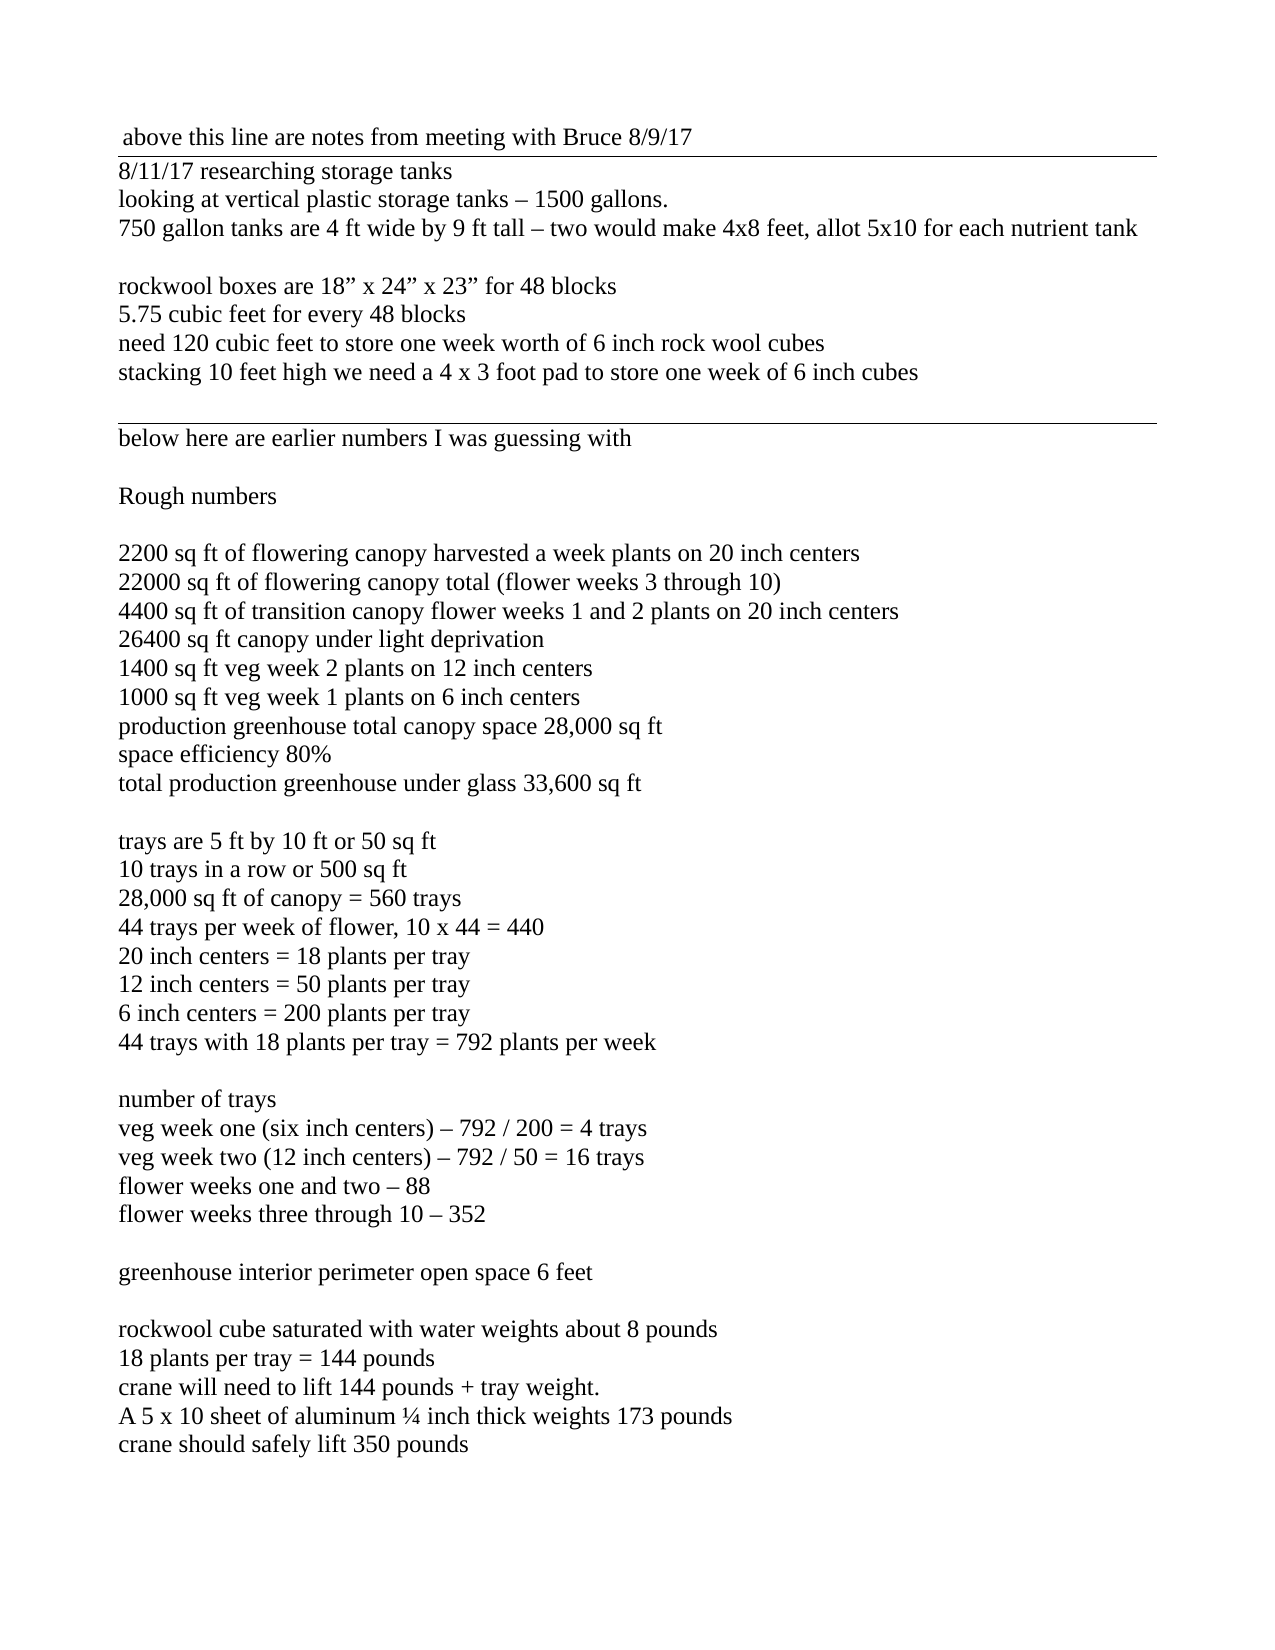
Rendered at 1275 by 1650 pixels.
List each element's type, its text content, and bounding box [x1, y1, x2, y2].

text space efficiency 80% [118, 739, 1157, 768]
text veg week one (six inch centers) – 792 / 200 = 4 trays [118, 1113, 1157, 1142]
text stacking 10 feet high we need a 4 x 3 foot pad to store one week of 6 inch cubes [118, 357, 1157, 386]
text 26400 sq ft canopy under light deprivation [118, 624, 1157, 653]
text looking at vertical plastic storage tanks – 1500 gallons. [118, 184, 1157, 213]
text A 5 x 10 sheet of aluminum ¼ inch thick weights 173 pounds [118, 1401, 1157, 1429]
text 2200 sq ft of flowering canopy harvested a week plants on 20 inch centers [118, 538, 1157, 567]
text flower weeks three through 10 – 352 [118, 1199, 1157, 1228]
text 750 gallon tanks are 4 ft wide by 9 ft tall – two would make 4x8 feet, allot 5x10 for each nutrient tank [118, 213, 1157, 242]
text number of trays [118, 1084, 1157, 1113]
text 6 inch centers = 200 plants per tray [118, 998, 1157, 1027]
text 28,000 sq ft of canopy = 560 trays [118, 883, 1157, 912]
text 8/11/17 researching storage tanks [118, 157, 1157, 184]
text 1400 sq ft veg week 2 plants on 12 inch centers [118, 653, 1157, 682]
text Rough numbers [118, 481, 1157, 509]
text 44 trays per week of flower, 10 x 44 = 440 [118, 912, 1157, 941]
text above this line are notes from meeting with Bruce 8/9/17 [118, 118, 1157, 156]
text total production greenhouse under glass 33,600 sq ft [118, 768, 1157, 797]
text 18 plants per tray = 144 pounds [118, 1343, 1157, 1372]
text 5.75 cubic feet for every 48 blocks [118, 299, 1157, 328]
text veg week two (12 inch centers) – 792 / 50 = 16 trays [118, 1142, 1157, 1171]
text 1000 sq ft veg week 1 plants on 6 inch centers [118, 682, 1157, 711]
text flower weeks one and two – 88 [118, 1171, 1157, 1199]
text 22000 sq ft of flowering canopy total (flower weeks 3 through 10) [118, 567, 1157, 596]
text 10 trays in a row or 500 sq ft [118, 854, 1157, 883]
text rockwool cube saturated with water weights about 8 pounds [118, 1314, 1157, 1343]
text 20 inch centers = 18 plants per tray [118, 941, 1157, 969]
text greenhouse interior perimeter open space 6 feet [118, 1257, 1157, 1286]
text 44 trays with 18 plants per tray = 792 plants per week [118, 1027, 1157, 1056]
text crane should safely lift 350 pounds [118, 1429, 1157, 1458]
text trays are 5 ft by 10 ft or 50 sq ft [118, 826, 1157, 854]
text below here are earlier numbers I was guessing with [118, 424, 1157, 452]
text crane will need to lift 144 pounds + tray weight. [118, 1372, 1157, 1401]
text production greenhouse total canopy space 28,000 sq ft [118, 711, 1157, 739]
text rockwool boxes are 18” x 24” x 23” for 48 blocks [118, 271, 1157, 299]
text 12 inch centers = 50 plants per tray [118, 969, 1157, 998]
text 4400 sq ft of transition canopy flower weeks 1 and 2 plants on 20 inch centers [118, 596, 1157, 624]
text need 120 cubic feet to store one week worth of 6 inch rock wool cubes [118, 328, 1157, 357]
